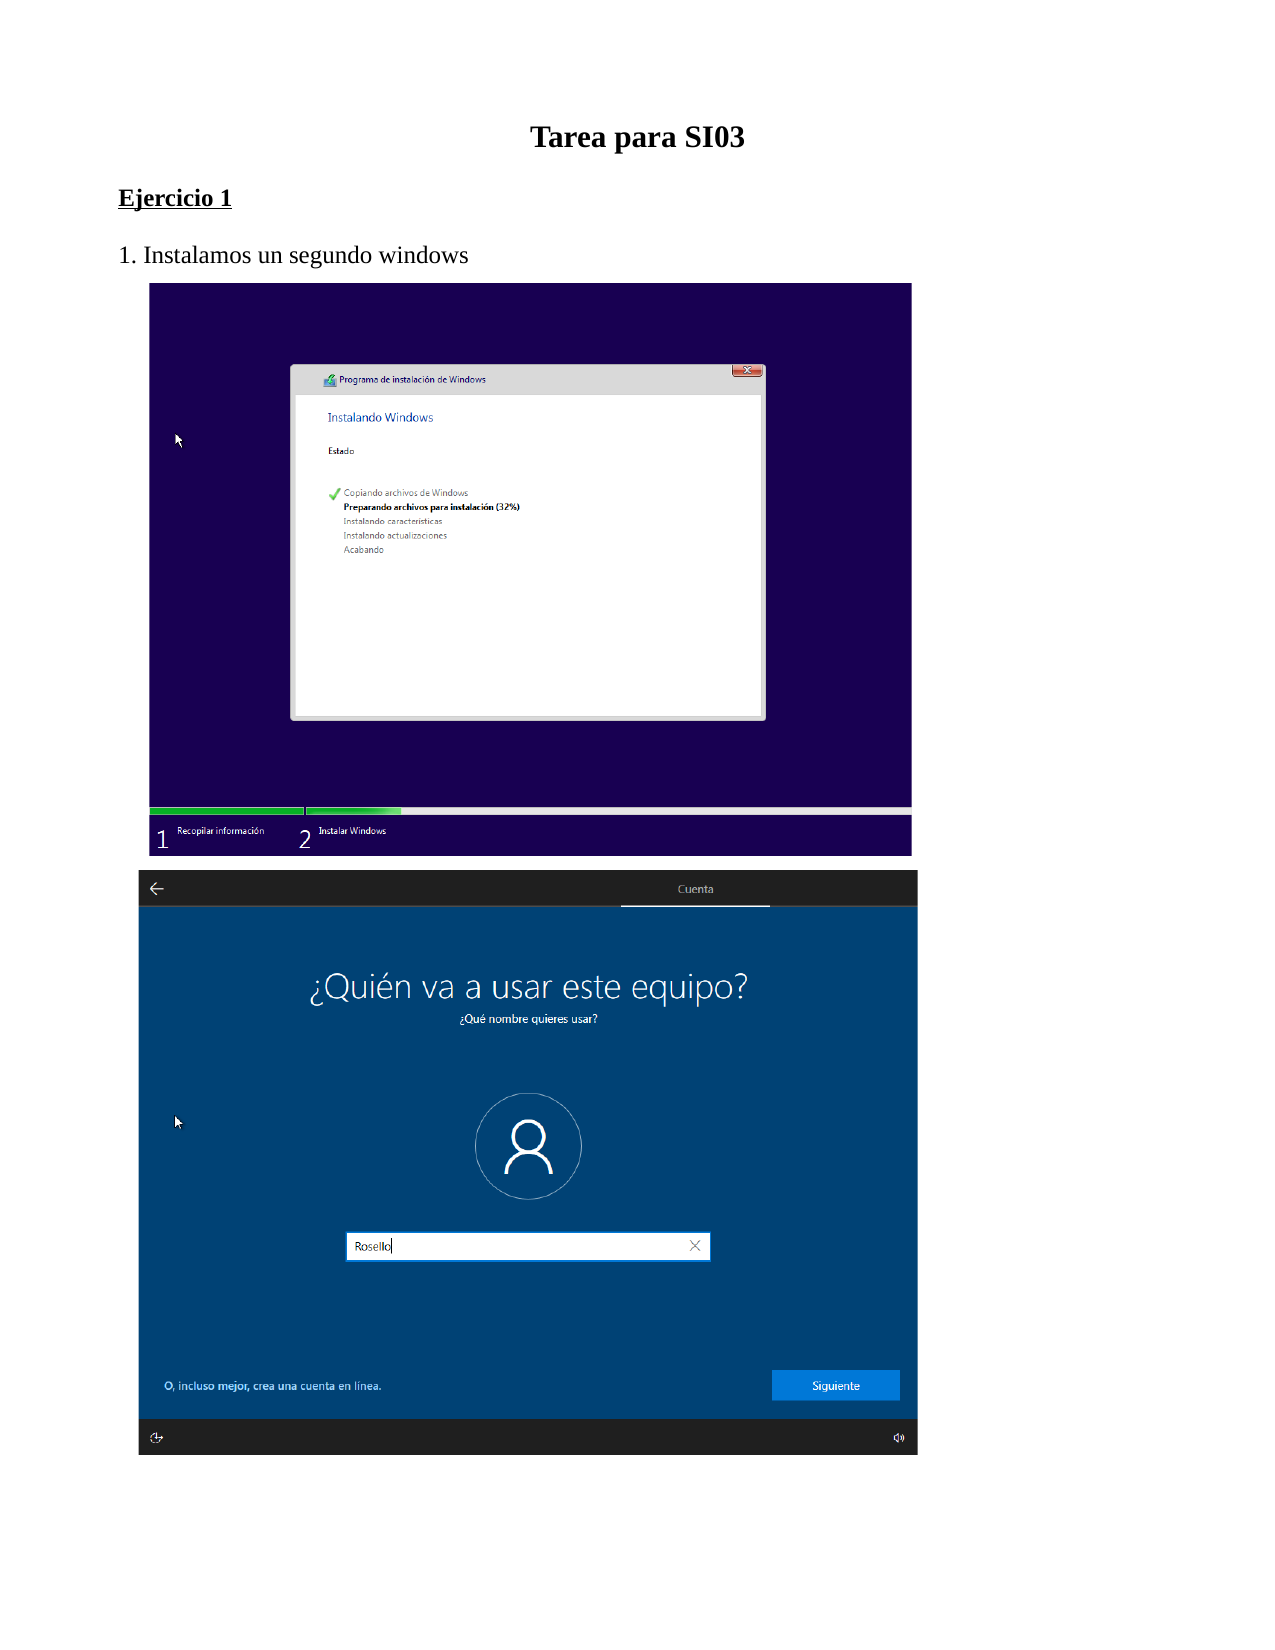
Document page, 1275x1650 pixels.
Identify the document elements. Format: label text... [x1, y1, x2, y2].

text 1. Instalamos un segundo windows [118, 240, 1157, 269]
picture [149, 283, 912, 856]
text Tarea para SI03 [118, 118, 1157, 154]
text Ejercicio 1 [118, 183, 1157, 212]
picture [138, 870, 918, 1455]
